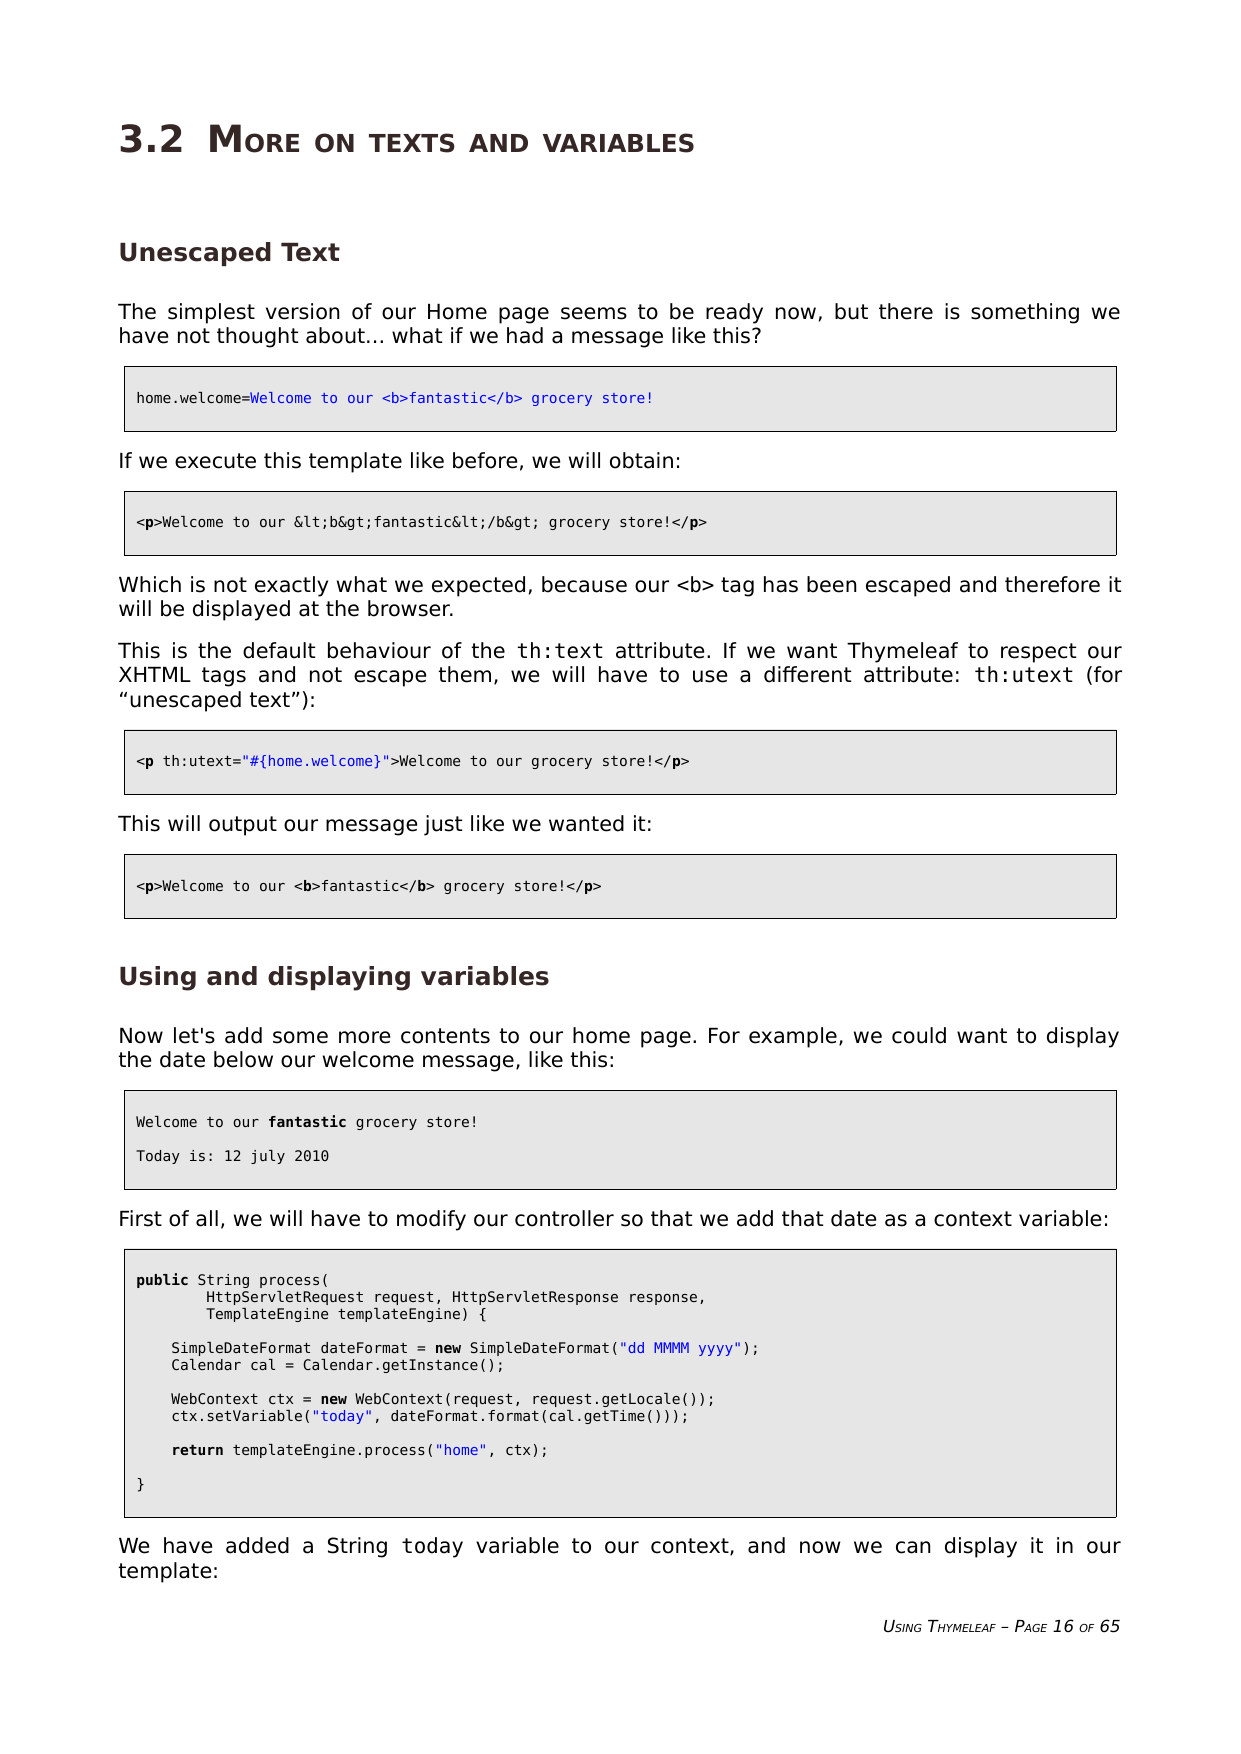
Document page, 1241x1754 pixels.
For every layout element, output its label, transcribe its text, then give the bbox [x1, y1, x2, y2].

subtitle Using and displaying variables [118, 962, 1122, 992]
text Welcome to our fantastic grocery store! Today is: 12 july 2010 [125, 1091, 1116, 1189]
text <p th:utext="#{home.welcome}">Welcome to our grocery store!</p> [125, 731, 1116, 794]
text Now let's add some more contents to our home page. For example, we could want to display the date below our welcome message, like this: [118, 1024, 1122, 1073]
text Which is not exactly what we expected, because our <b> tag has been escaped and therefore it will be displayed at the browser. [118, 573, 1122, 621]
text <p>Welcome to our &lt;b&gt;fantastic&lt;/b&gt; grocery store!</p> [125, 492, 1116, 555]
subtitle More on texts and variables [118, 118, 1122, 162]
text We have added a String today variable to our context, and now we can display it in our template: [118, 1534, 1122, 1583]
text This is the default behaviour of the th:text attribute. If we want Thymeleaf to respect our XHTML tags and not escape them, we will have to use a different attribute: th:utext (for “unescaped text”): [118, 639, 1122, 712]
text If we execute this template like before, we will obtain: [118, 449, 1122, 473]
text public String process( HttpServletRequest request, HttpServletResponse response, TemplateEngine templateEngine) { SimpleDateFormat dateFormat = new SimpleDateFormat("dd MMMM yyyy"); Calendar cal = Calendar.getInstance(); WebContext ctx = new WebContext(request, request.getLocale()); ctx.setVariable("today", dateFormat.format(cal.getTime())); return templateEngine.process("home", ctx); } [125, 1250, 1116, 1517]
text <p>Welcome to our <b>fantastic</b> grocery store!</p> [125, 855, 1116, 918]
text home.welcome=Welcome to our <b>fantastic</b> grocery store! [125, 367, 1116, 431]
text The simplest version of our Home page seems to be ready now, but there is something we have not thought about... what if we had a message like this? [118, 300, 1122, 349]
subtitle Unescaped Text [118, 238, 1122, 268]
text First of all, we will have to modify our controller so that we add that date as a context variable: [118, 1207, 1122, 1231]
text This will output our message just like we wanted it: [118, 812, 1122, 836]
